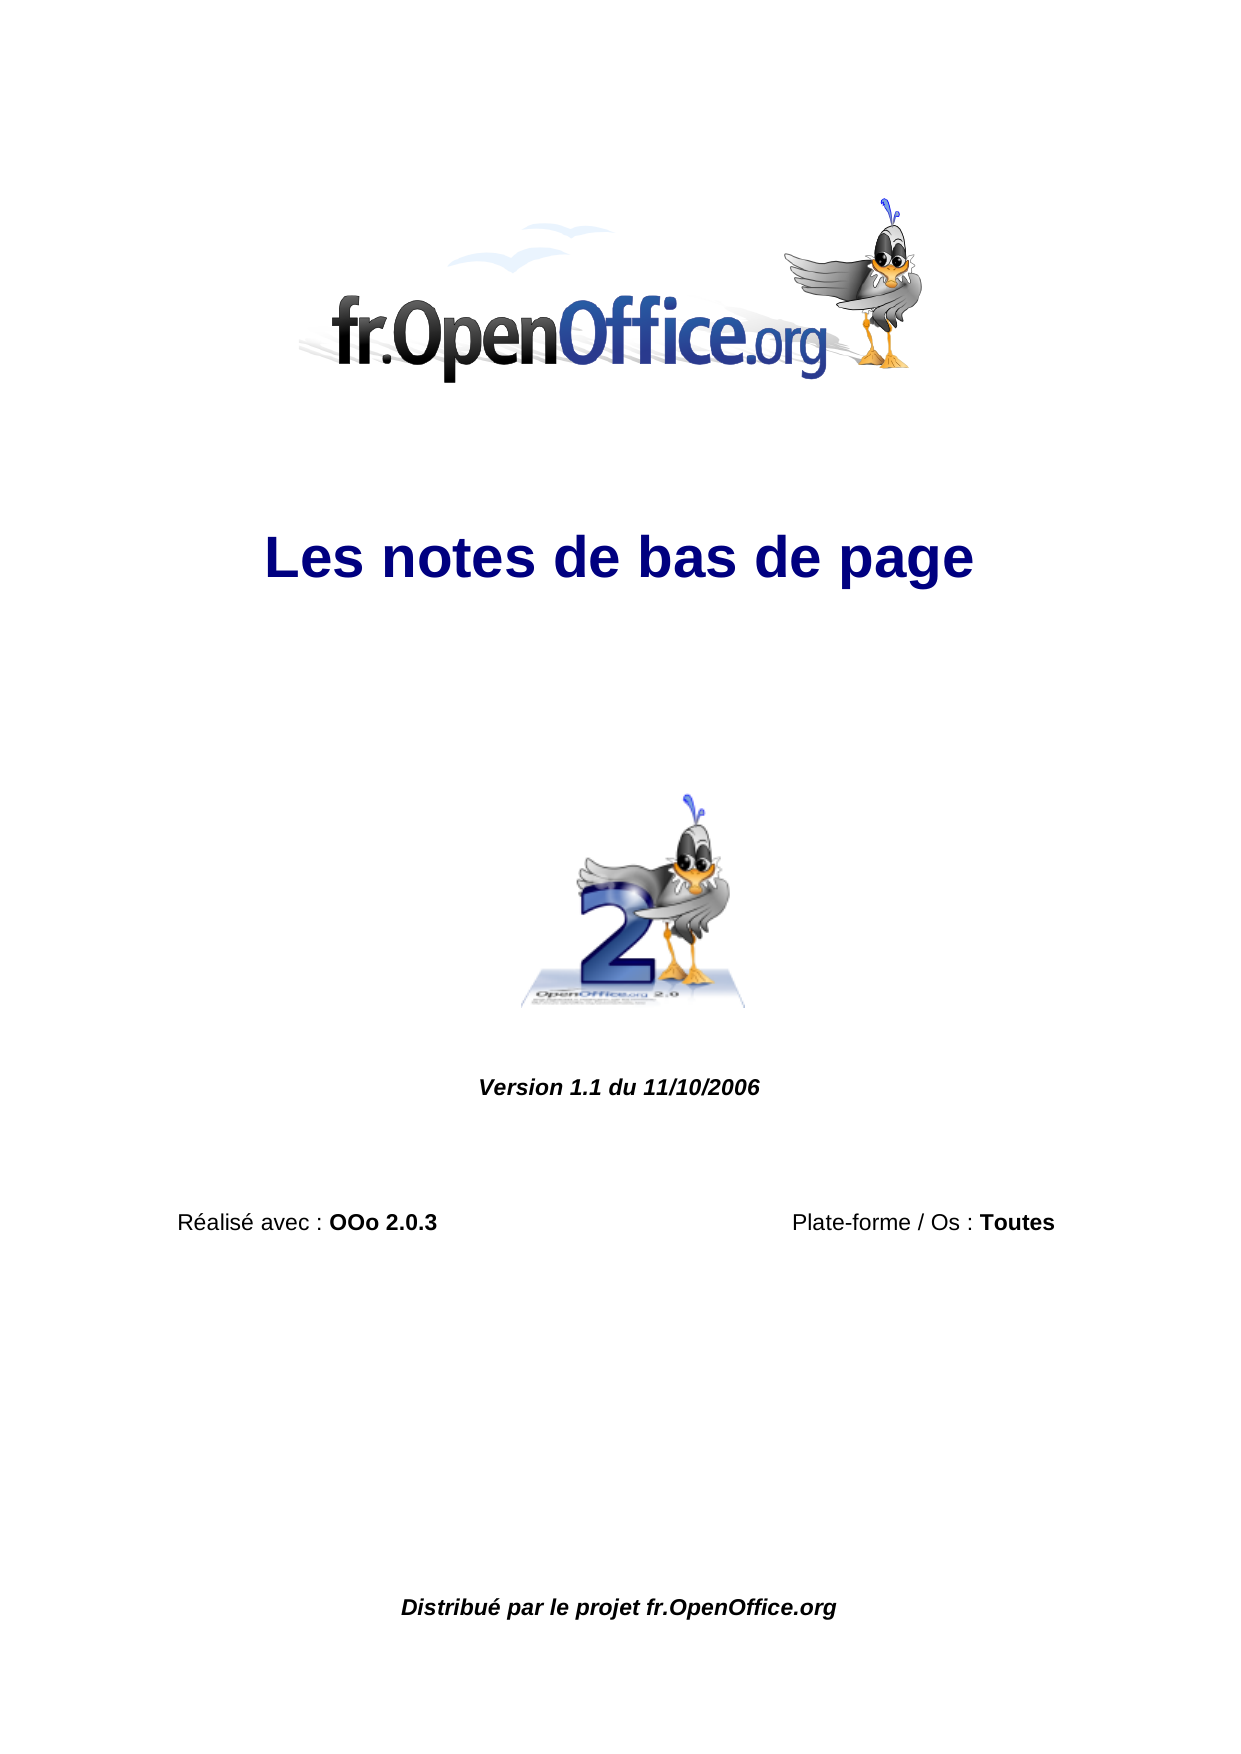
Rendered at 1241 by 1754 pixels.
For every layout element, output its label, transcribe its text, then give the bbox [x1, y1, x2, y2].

text Réalisé avec : OOo 2.0.3 Plate-forme / Os : Toutes [177, 1209, 1063, 1236]
picture [521, 783, 745, 1008]
subtitle Version 1.1 du 11/10/2006 [369, 1075, 871, 1101]
picture [298, 188, 942, 403]
subtitle Distribué par le projet fr.OpenOffice.org [118, 1594, 1122, 1621]
title Les notes de bas de page [118, 524, 1122, 589]
